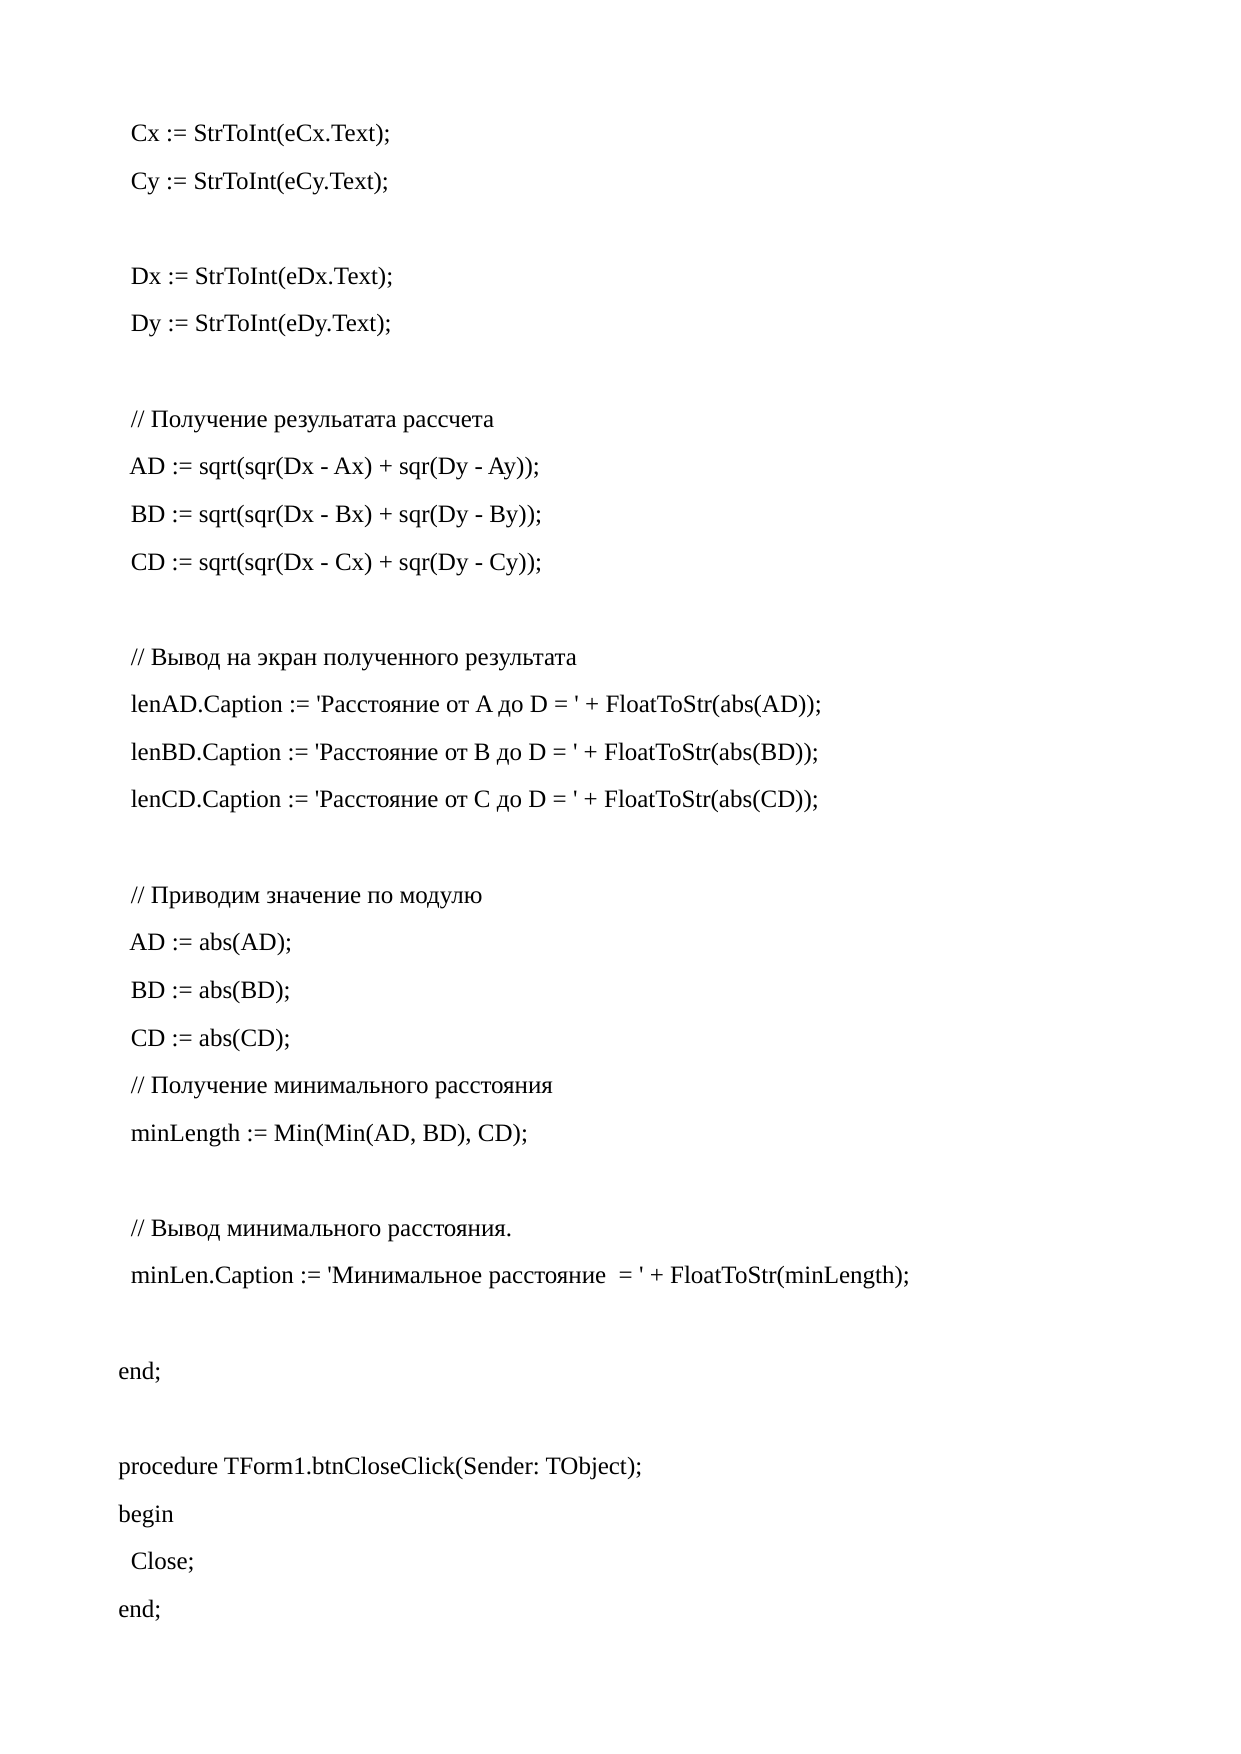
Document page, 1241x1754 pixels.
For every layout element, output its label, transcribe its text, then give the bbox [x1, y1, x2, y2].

text Dy := StrToInt(eDy.Text); [118, 308, 1122, 337]
text // Приводим значение по модулю [118, 880, 1122, 908]
text BD := sqrt(sqr(Dx - Bx) + sqr(Dy - By)); [118, 499, 1122, 528]
text lenAD.Caption := 'Расстояние от A до D = ' + FloatToStr(abs(AD)); [118, 689, 1122, 718]
text AD := abs(AD); [118, 927, 1122, 956]
text Dx := StrToInt(eDx.Text); [118, 261, 1122, 290]
text end; [118, 1594, 1122, 1623]
text // Вывод минимального расстояния. [118, 1213, 1122, 1242]
text minLength := Min(Min(AD, BD), CD); [118, 1118, 1122, 1147]
text lenCD.Caption := 'Расстояние от C до D = ' + FloatToStr(abs(CD)); [118, 784, 1122, 813]
text minLen.Caption := 'Минимальное расстояние = ' + FloatToStr(minLength); [118, 1261, 1122, 1289]
text AD := sqrt(sqr(Dx - Ax) + sqr(Dy - Ay)); [118, 451, 1122, 480]
text CD := sqrt(sqr(Dx - Cx) + sqr(Dy - Cy)); [118, 547, 1122, 575]
text // Получение минимального расстояния [118, 1070, 1122, 1099]
text end; [118, 1356, 1122, 1384]
text Close; [118, 1546, 1122, 1575]
text BD := abs(BD); [118, 975, 1122, 1004]
text CD := abs(CD); [118, 1023, 1122, 1051]
text procedure TForm1.btnCloseClick(Sender: TObject); [118, 1451, 1122, 1480]
text begin [118, 1499, 1122, 1527]
text Cy := StrToInt(eCy.Text); [118, 166, 1122, 194]
text Cx := StrToInt(eCx.Text); [118, 118, 1122, 147]
text // Вывод на экран полученного результата [118, 642, 1122, 671]
text lenBD.Caption := 'Расстояние от B до D = ' + FloatToStr(abs(BD)); [118, 737, 1122, 766]
text // Получение резульатата рассчета [118, 404, 1122, 432]
